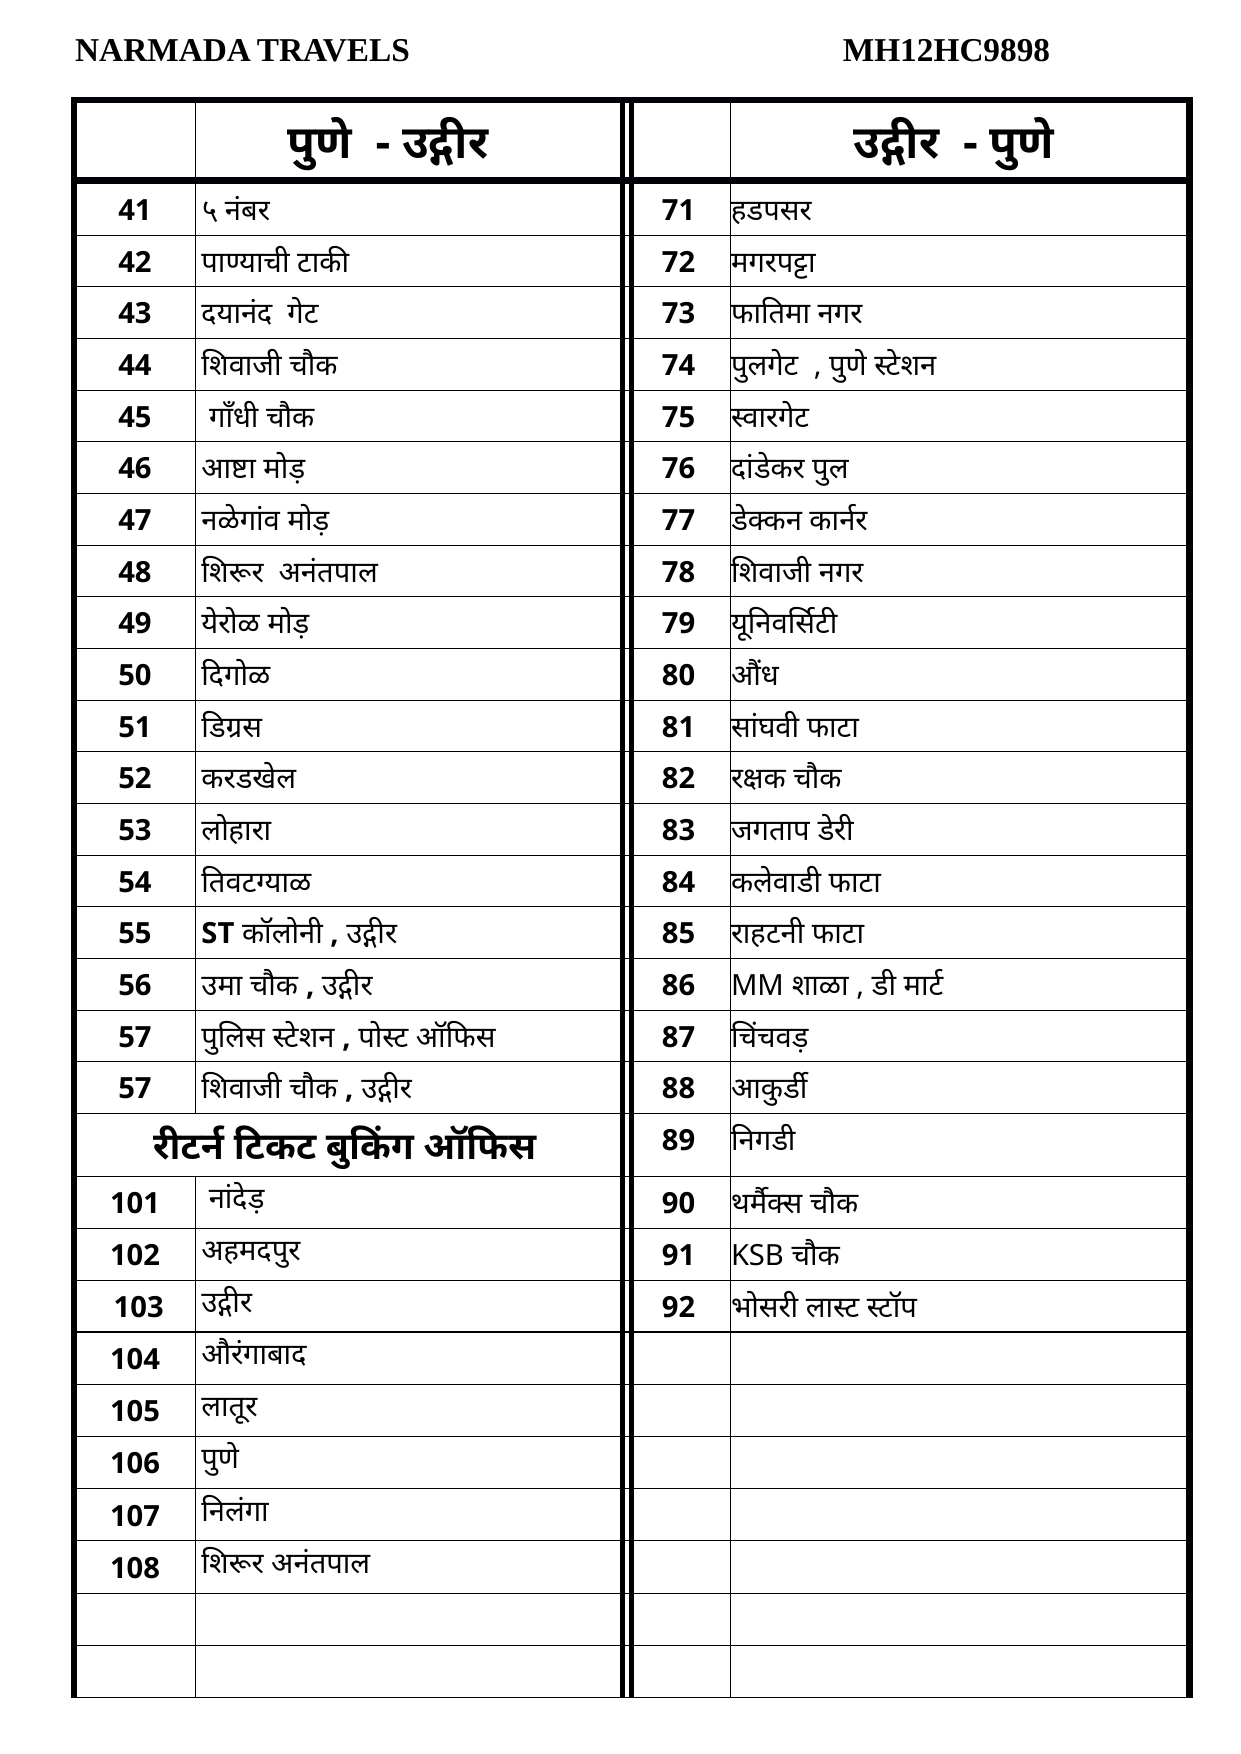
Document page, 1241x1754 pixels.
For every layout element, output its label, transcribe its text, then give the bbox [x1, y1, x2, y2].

table_cell 52 [77, 752, 195, 803]
table_cell 51 [77, 701, 195, 751]
table_cell शिवाजी चौक , उद्गीर [196, 1062, 620, 1113]
table_cell [634, 1646, 730, 1697]
table_cell [731, 1333, 1186, 1384]
table_cell औंध [731, 649, 1186, 699]
table_cell 47 [77, 494, 195, 544]
table_cell पुलिस स्टेशन , पोस्ट ऑफिस [196, 1011, 620, 1061]
table_cell 103 [77, 1281, 195, 1331]
table_cell मगरपट्टा [731, 236, 1186, 286]
table_cell पाण्याची टाकी [196, 236, 620, 286]
table_cell [634, 1489, 730, 1540]
table_cell नळेगांव मोड़ [196, 494, 620, 544]
table_cell पुलगेट , पुणे स्टेशन [731, 339, 1186, 389]
table_cell जगताप डेरी [731, 804, 1186, 854]
table_cell 85 [634, 907, 730, 958]
table_cell 89 [634, 1114, 730, 1176]
table_cell [731, 1437, 1186, 1488]
table_cell 108 [77, 1541, 195, 1592]
table_cell [731, 1594, 1186, 1644]
table_cell 46 [77, 442, 195, 493]
table_cell 71 [634, 184, 730, 234]
table_cell 104 [77, 1333, 195, 1384]
table_cell स्वारगेट [731, 391, 1186, 441]
table_cell नांदेड़ [196, 1177, 620, 1228]
table_cell दिगोळ [196, 649, 620, 699]
table_cell [634, 1437, 730, 1488]
table_cell 44 [77, 339, 195, 389]
table_header पुणे - उद्गीर [196, 103, 620, 177]
table_cell [196, 1594, 620, 1644]
table_cell 53 [77, 804, 195, 854]
table_cell 57 [77, 1011, 195, 1061]
table_cell 55 [77, 907, 195, 958]
table_cell MM शाळा , डी मार्ट [731, 959, 1186, 1009]
table_cell 91 [634, 1229, 730, 1280]
table_cell शिवाजी नगर [731, 546, 1186, 596]
table_cell KSB चौक [731, 1229, 1186, 1280]
table_cell उद्गीर [196, 1281, 620, 1331]
table_cell 45 [77, 391, 195, 441]
table_cell [634, 1594, 730, 1644]
table_cell शिरूर अनंतपाल [196, 546, 620, 596]
table_cell 43 [77, 287, 195, 338]
table_cell करडखेल [196, 752, 620, 803]
table_cell [196, 1646, 620, 1697]
table_cell ST कॉलोनी , उद्गीर [196, 907, 620, 958]
table_cell 79 [634, 597, 730, 648]
table_cell [634, 1333, 730, 1384]
table_cell हडपसर [731, 184, 1186, 234]
table_cell 77 [634, 494, 730, 544]
table_cell अहमदपुर [196, 1229, 620, 1280]
table_cell 42 [77, 236, 195, 286]
table_cell भोसरी लास्ट स्टॉप [731, 1281, 1186, 1331]
table_cell 56 [77, 959, 195, 1009]
table_cell 84 [634, 856, 730, 906]
table_cell 82 [634, 752, 730, 803]
table_cell यूनिवर्सिटी [731, 597, 1186, 648]
table_cell [731, 1385, 1186, 1436]
table_cell पुणे [196, 1437, 620, 1488]
table_cell उमा चौक , उद्गीर [196, 959, 620, 1009]
table_cell 101 [77, 1177, 195, 1228]
table_cell 105 [77, 1385, 195, 1436]
table_cell 73 [634, 287, 730, 338]
table_cell 57 [77, 1062, 195, 1113]
table_cell गाँधी चौक [196, 391, 620, 441]
table_cell 76 [634, 442, 730, 493]
table_cell 41 [77, 184, 195, 234]
table_cell लातूर [196, 1385, 620, 1436]
table_cell 78 [634, 546, 730, 596]
table_cell [77, 1594, 195, 1644]
table_cell निगडी [731, 1114, 1186, 1176]
table_cell 50 [77, 649, 195, 699]
table_cell ५ नंबर [196, 184, 620, 234]
table_cell फातिमा नगर [731, 287, 1186, 338]
table_cell शिवाजी चौक [196, 339, 620, 389]
table_cell 86 [634, 959, 730, 1009]
table_cell रक्षक चौक [731, 752, 1186, 803]
table_cell 87 [634, 1011, 730, 1061]
table_cell [77, 1646, 195, 1697]
table_cell येरोळ मोड़ [196, 597, 620, 648]
table_cell 92 [634, 1281, 730, 1331]
table_cell 72 [634, 236, 730, 286]
table_cell 49 [77, 597, 195, 648]
table_cell कलेवाडी फाटा [731, 856, 1186, 906]
table_cell आकुर्डी [731, 1062, 1186, 1113]
table_cell 48 [77, 546, 195, 596]
table_cell थर्मैक्स चौक [731, 1177, 1186, 1228]
table_cell शिरूर अनंतपाल [196, 1541, 620, 1592]
table_header [77, 103, 195, 177]
table_cell 88 [634, 1062, 730, 1113]
table_cell [634, 1385, 730, 1436]
table_cell आष्टा मोड़ [196, 442, 620, 493]
table_cell डेक्कन कार्नर [731, 494, 1186, 544]
table_cell दांडेकर पुल [731, 442, 1186, 493]
table_cell 107 [77, 1489, 195, 1540]
table_cell [731, 1489, 1186, 1540]
table_cell 90 [634, 1177, 730, 1228]
table_cell चिंचवड़ [731, 1011, 1186, 1061]
table_header उद्गीर - पुणे [731, 103, 1186, 177]
table_cell 75 [634, 391, 730, 441]
table_cell डिग्रस [196, 701, 620, 751]
table_cell 83 [634, 804, 730, 854]
table_cell 74 [634, 339, 730, 389]
table_cell [731, 1541, 1186, 1592]
table_cell दयानंद गेट [196, 287, 620, 338]
table_header [634, 103, 730, 177]
table_cell औरंगाबाद [196, 1333, 620, 1384]
table_cell सांघवी फाटा [731, 701, 1186, 751]
table_cell रीटर्न टिकट बुकिंग ऑफिस [77, 1114, 620, 1176]
table_cell 106 [77, 1437, 195, 1488]
table_cell [634, 1541, 730, 1592]
table_cell तिवटग्याळ [196, 856, 620, 906]
table_cell 80 [634, 649, 730, 699]
table_cell 81 [634, 701, 730, 751]
table_cell 54 [77, 856, 195, 906]
table_cell 102 [77, 1229, 195, 1280]
table_cell निलंगा [196, 1489, 620, 1540]
table_cell लोहारा [196, 804, 620, 854]
table_cell [731, 1646, 1186, 1697]
table_cell राहटनी फाटा [731, 907, 1186, 958]
